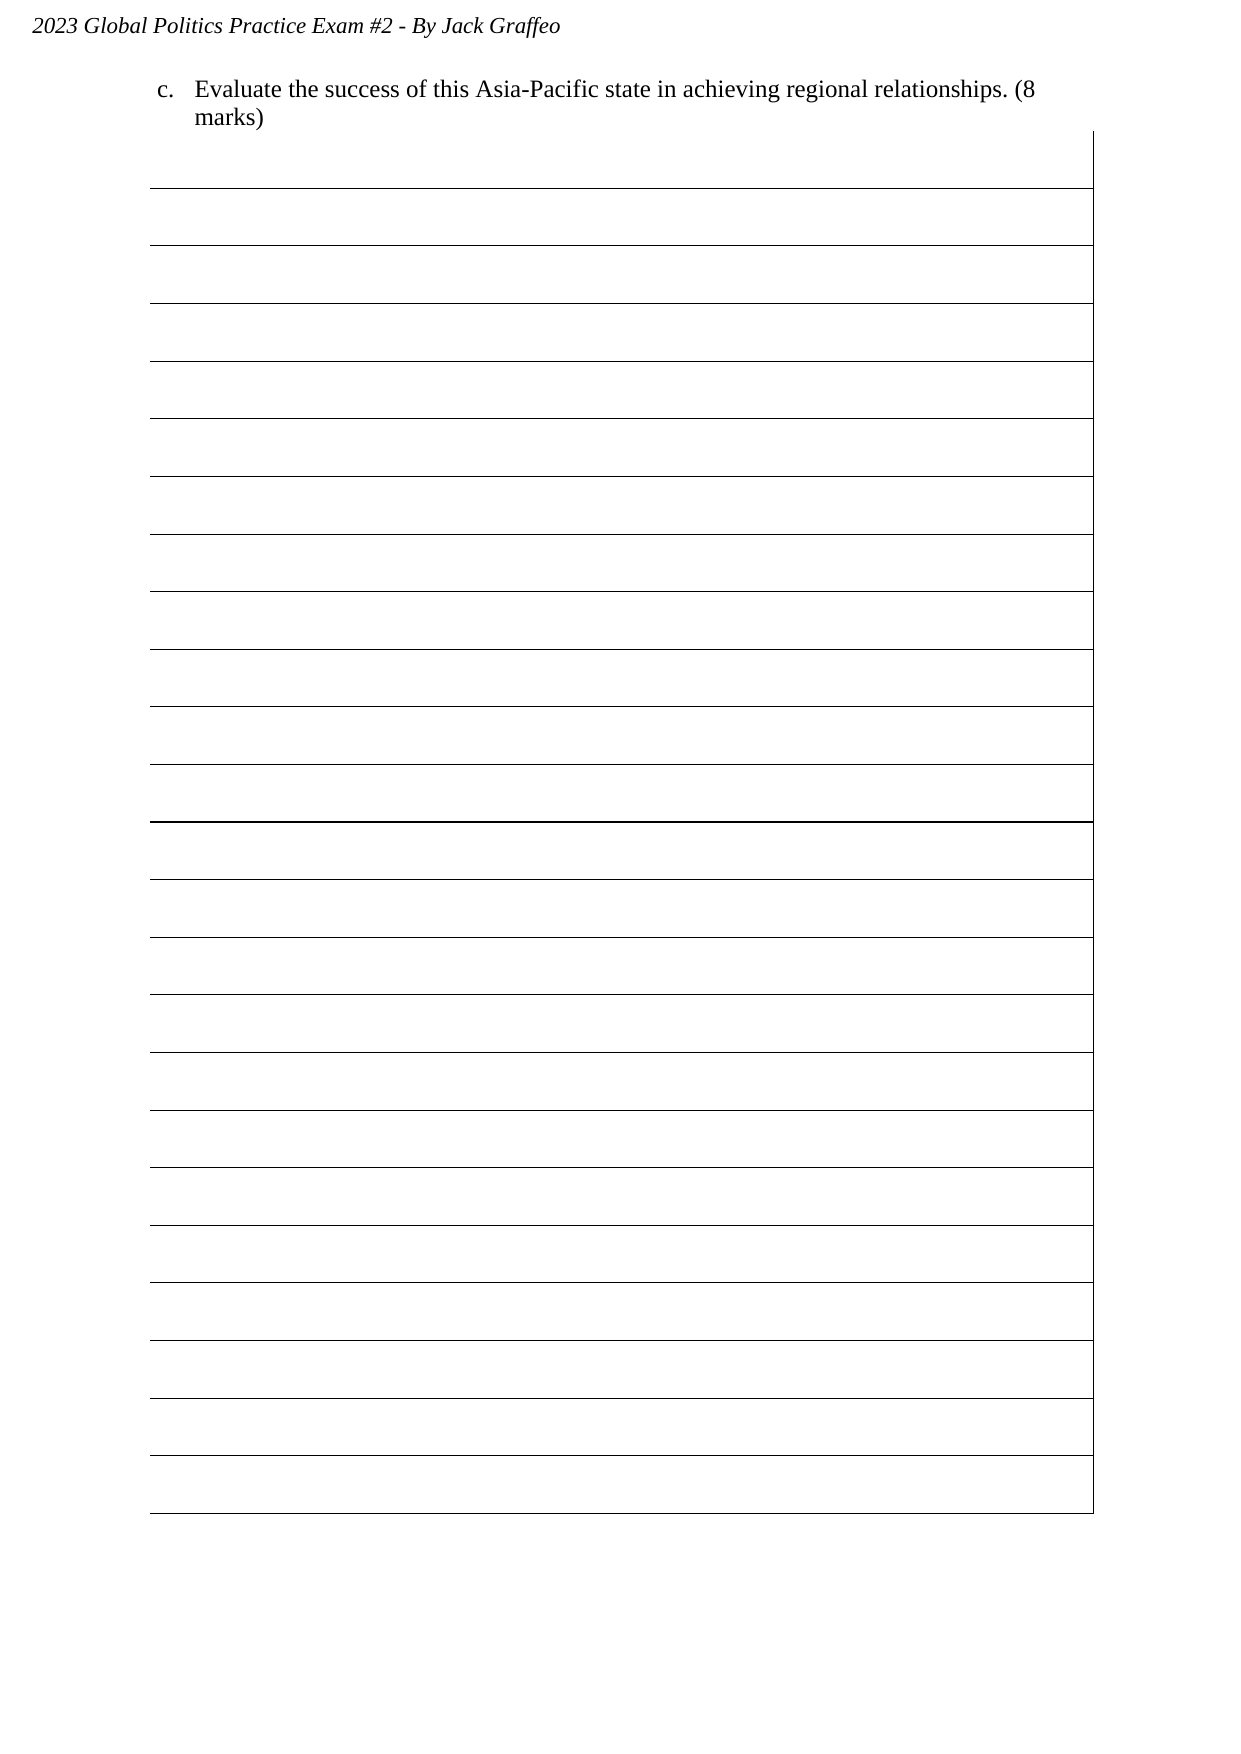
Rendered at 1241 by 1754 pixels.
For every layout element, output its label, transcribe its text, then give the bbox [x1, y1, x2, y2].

table_header [150, 131, 1093, 188]
table_cell [150, 1283, 1093, 1340]
table_cell [150, 823, 1093, 879]
table_cell [150, 477, 1093, 533]
table_cell [150, 1456, 1093, 1513]
table_cell [150, 880, 1093, 937]
table_cell [150, 1399, 1093, 1455]
table_cell [150, 707, 1093, 764]
table_cell [150, 938, 1093, 994]
list Evaluate the success of this Asia-Pacific state in achieving regional relationships. (8 marks) [157, 74, 1090, 131]
table_cell [150, 246, 1093, 303]
table_cell [150, 1111, 1093, 1167]
table_cell [150, 1053, 1093, 1109]
table_cell [150, 995, 1093, 1052]
table_cell [150, 650, 1093, 706]
table_cell [150, 592, 1093, 649]
table_cell [150, 189, 1093, 245]
table_cell [150, 765, 1093, 821]
table_cell [150, 1226, 1093, 1282]
table_cell [150, 304, 1093, 361]
table_cell [150, 1341, 1093, 1397]
table_cell [150, 362, 1093, 418]
table_cell [150, 535, 1093, 591]
table_cell [150, 1168, 1093, 1225]
table_cell [150, 419, 1093, 476]
